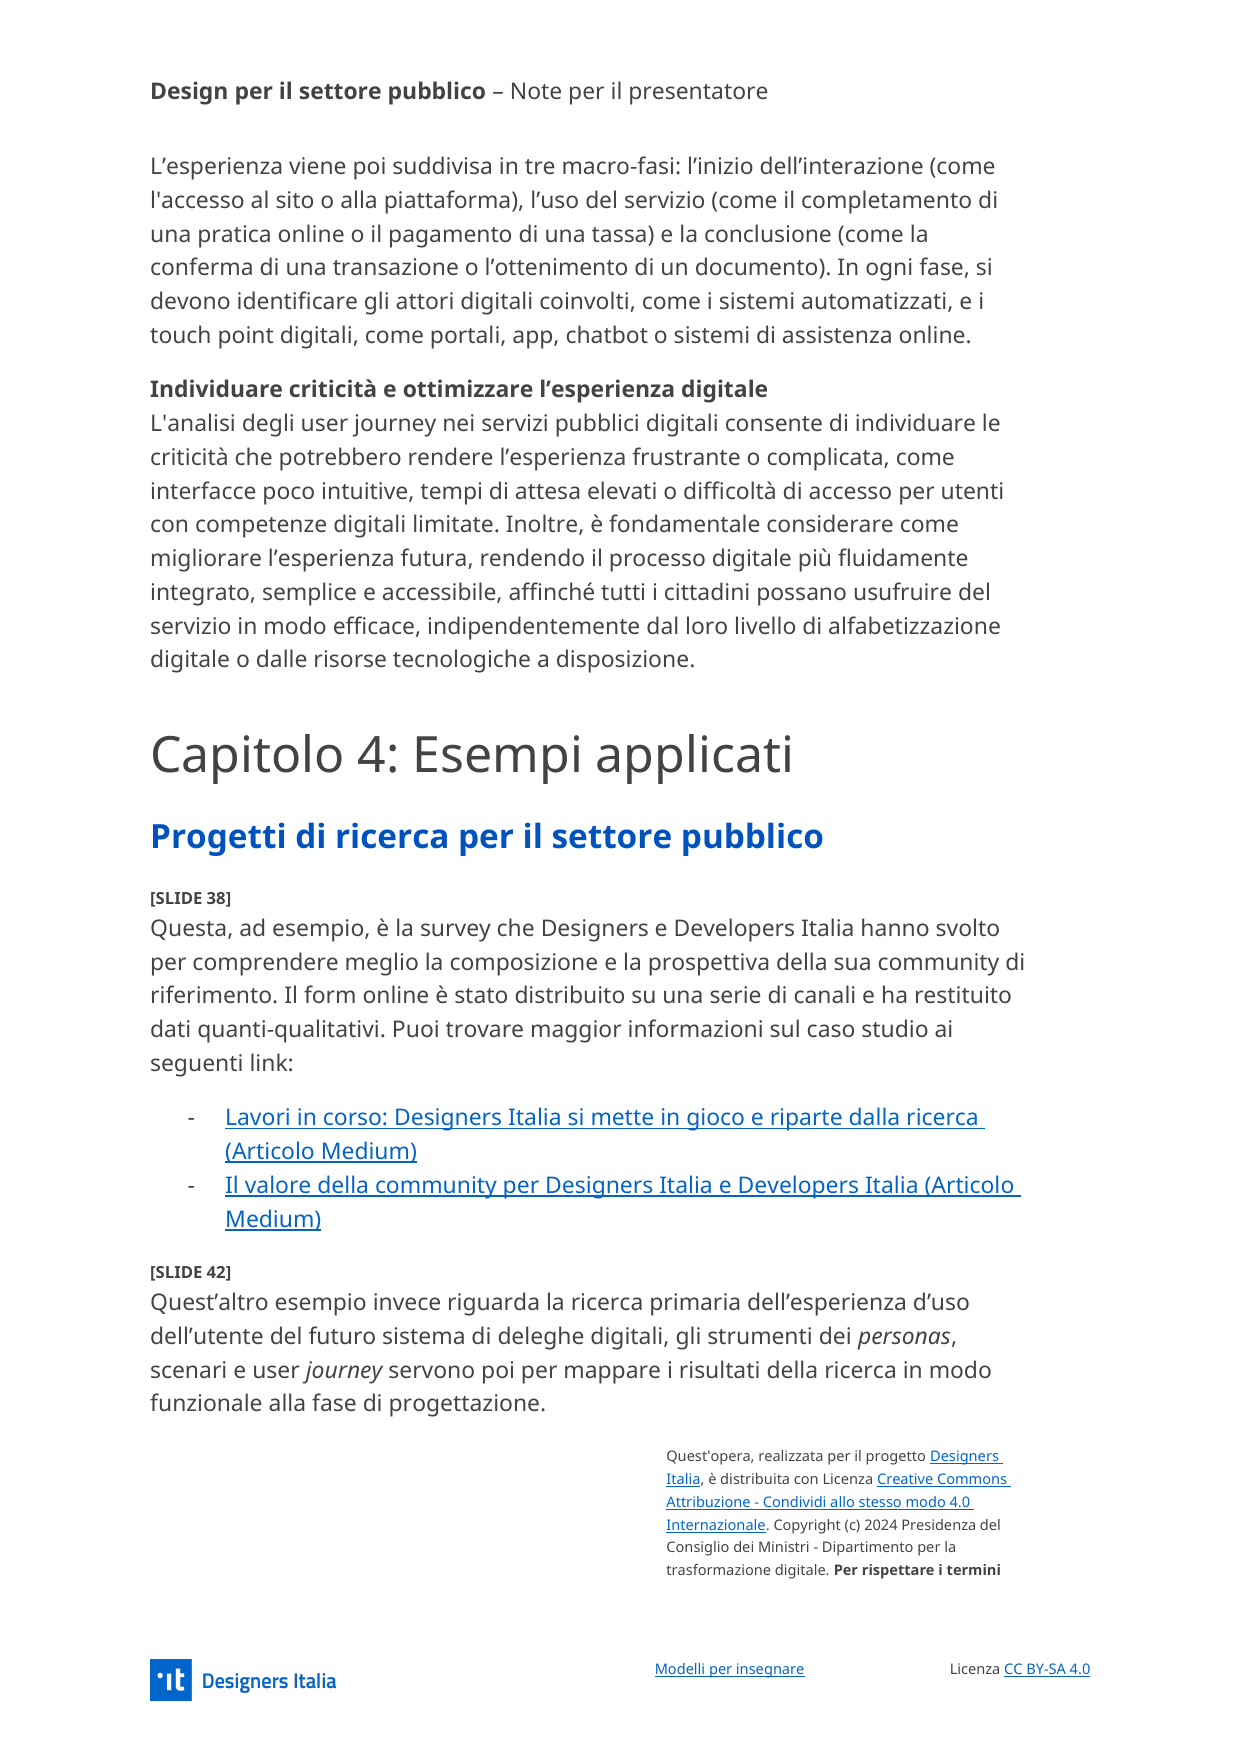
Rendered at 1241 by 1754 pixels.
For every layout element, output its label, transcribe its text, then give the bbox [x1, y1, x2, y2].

text ​​[SLIDE 42] Quest’altro esempio invece riguarda la ricerca primaria dell’esperienza d’uso dell’utente del futuro sistema di deleghe digitali, gli strumenti dei personas, scenari e user journey servono poi per mappare i risultati della ricerca in modo funzionale alla fase di progettazione. [150, 1257, 1035, 1418]
text Individuare criticità e ottimizzare l’esperienza digitale L'analisi degli user journey nei servizi pubblici digitali consente di individuare le criticità che potrebbero rendere l’esperienza frustrante o complicata, come interfacce poco intuitive, tempi di attesa elevati o difficoltà di accesso per utenti con competenze digitali limitate. Inoltre, è fondamentale considerare come migliorare l’esperienza futura, rendendo il processo digitale più fluidamente integrato, semplice e accessibile, affinché tutti i cittadini possano usufruire del servizio in modo efficace, indipendentemente dal loro livello di alfabetizzazione digitale o dalle risorse tecnologiche a disposizione. [150, 373, 1035, 674]
text Quest'opera, realizzata per il progetto Designers Italia, è distribuita con Licenza Creative Commons Attribuzione - Condividi allo stesso modo 4.0 Internazionale. Copyright (c) 2024 Presidenza del Consiglio dei Ministri - Dipartimento per la trasformazione digitale. Per rispettare i termini [666, 1446, 1035, 1580]
subtitle Progetti di ricerca per il settore pubblico [150, 813, 1035, 858]
list Lavori in corso: Designers Italia si mette in gioco e riparte dalla ricerca (Articolo Medium) [187, 1101, 1035, 1166]
subtitle Capitolo 4: Esempi applicati ​ [150, 719, 1090, 787]
list Il valore della community per Designers Italia e Developers Italia (Articolo Medium) [187, 1169, 1035, 1234]
text ​​[SLIDE 38] Questa, ad esempio, è la survey che Designers e Developers Italia hanno svolto per comprendere meglio la composizione e la prospettiva della sua community di riferimento. Il form online è stato distribuito su una serie di canali e ha restituito dati quanti-qualitativi. Puoi trovare maggior informazioni sul caso studio ai seguenti link: [150, 883, 1035, 1078]
picture [150, 1659, 347, 1701]
text L’esperienza viene poi suddivisa in tre macro-fasi: l’inizio dell’interazione (come l'accesso al sito o alla piattaforma), l’uso del servizio (come il completamento di una pratica online o il pagamento di una tassa) e la conclusione (come la conferma di una transazione o l’ottenimento di un documento). In ogni fase, si devono identificare gli attori digitali coinvolti, come i sistemi automatizzati, e i touch point digitali, come portali, app, chatbot o sistemi di assistenza online. [150, 150, 1035, 350]
